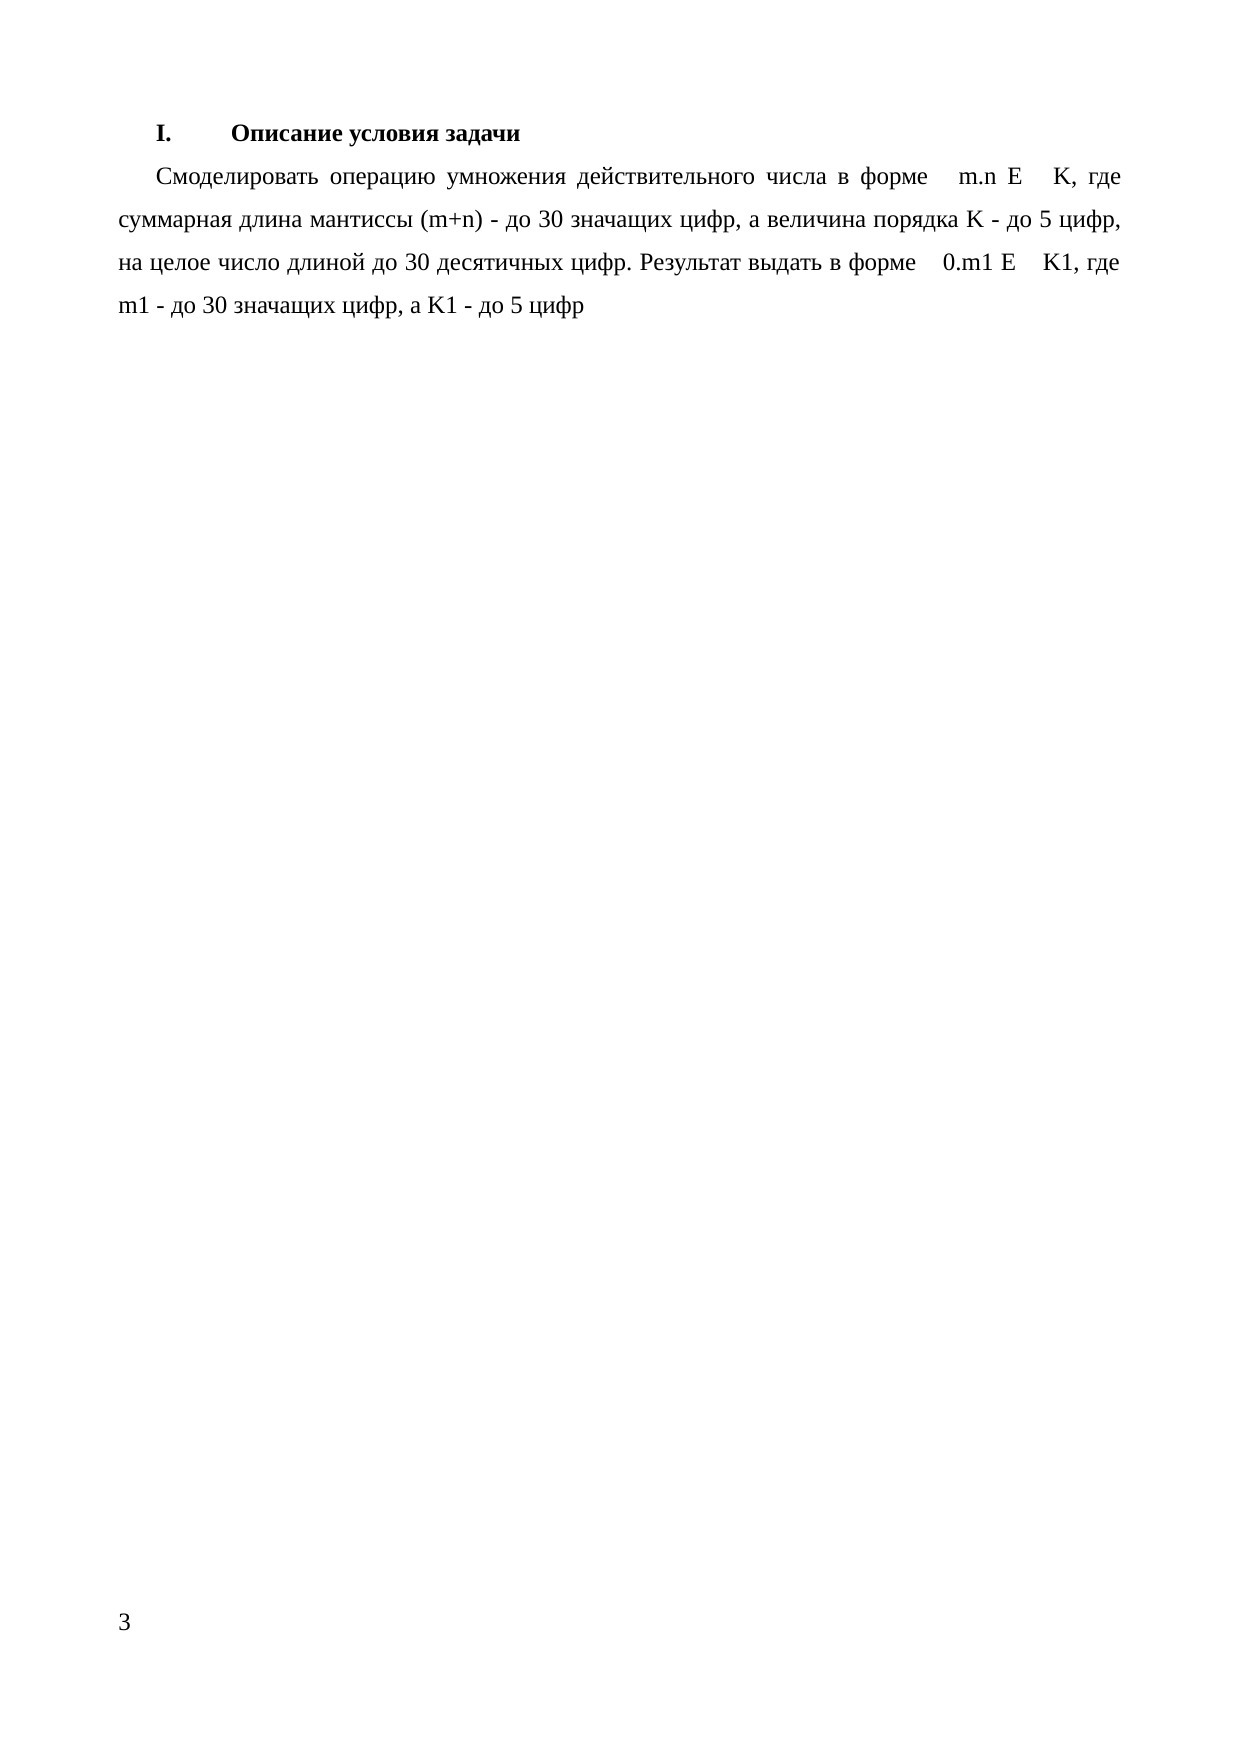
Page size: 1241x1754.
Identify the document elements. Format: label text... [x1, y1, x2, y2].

text Смоделировать операцию умножения действительного числа в форме m.n Е K, где суммарная длина мантиссы (m+n) - до 30 значащих цифр, а величина порядка K - до 5 цифр, на целое число длиной до 30 десятичных цифр. Результат выдать в форме 0.m1 Е K1, где m1 - до 30 значащих цифр, а K1 - до 5 цифр [118, 161, 1122, 319]
list Описание условия задачи [156, 118, 1122, 147]
